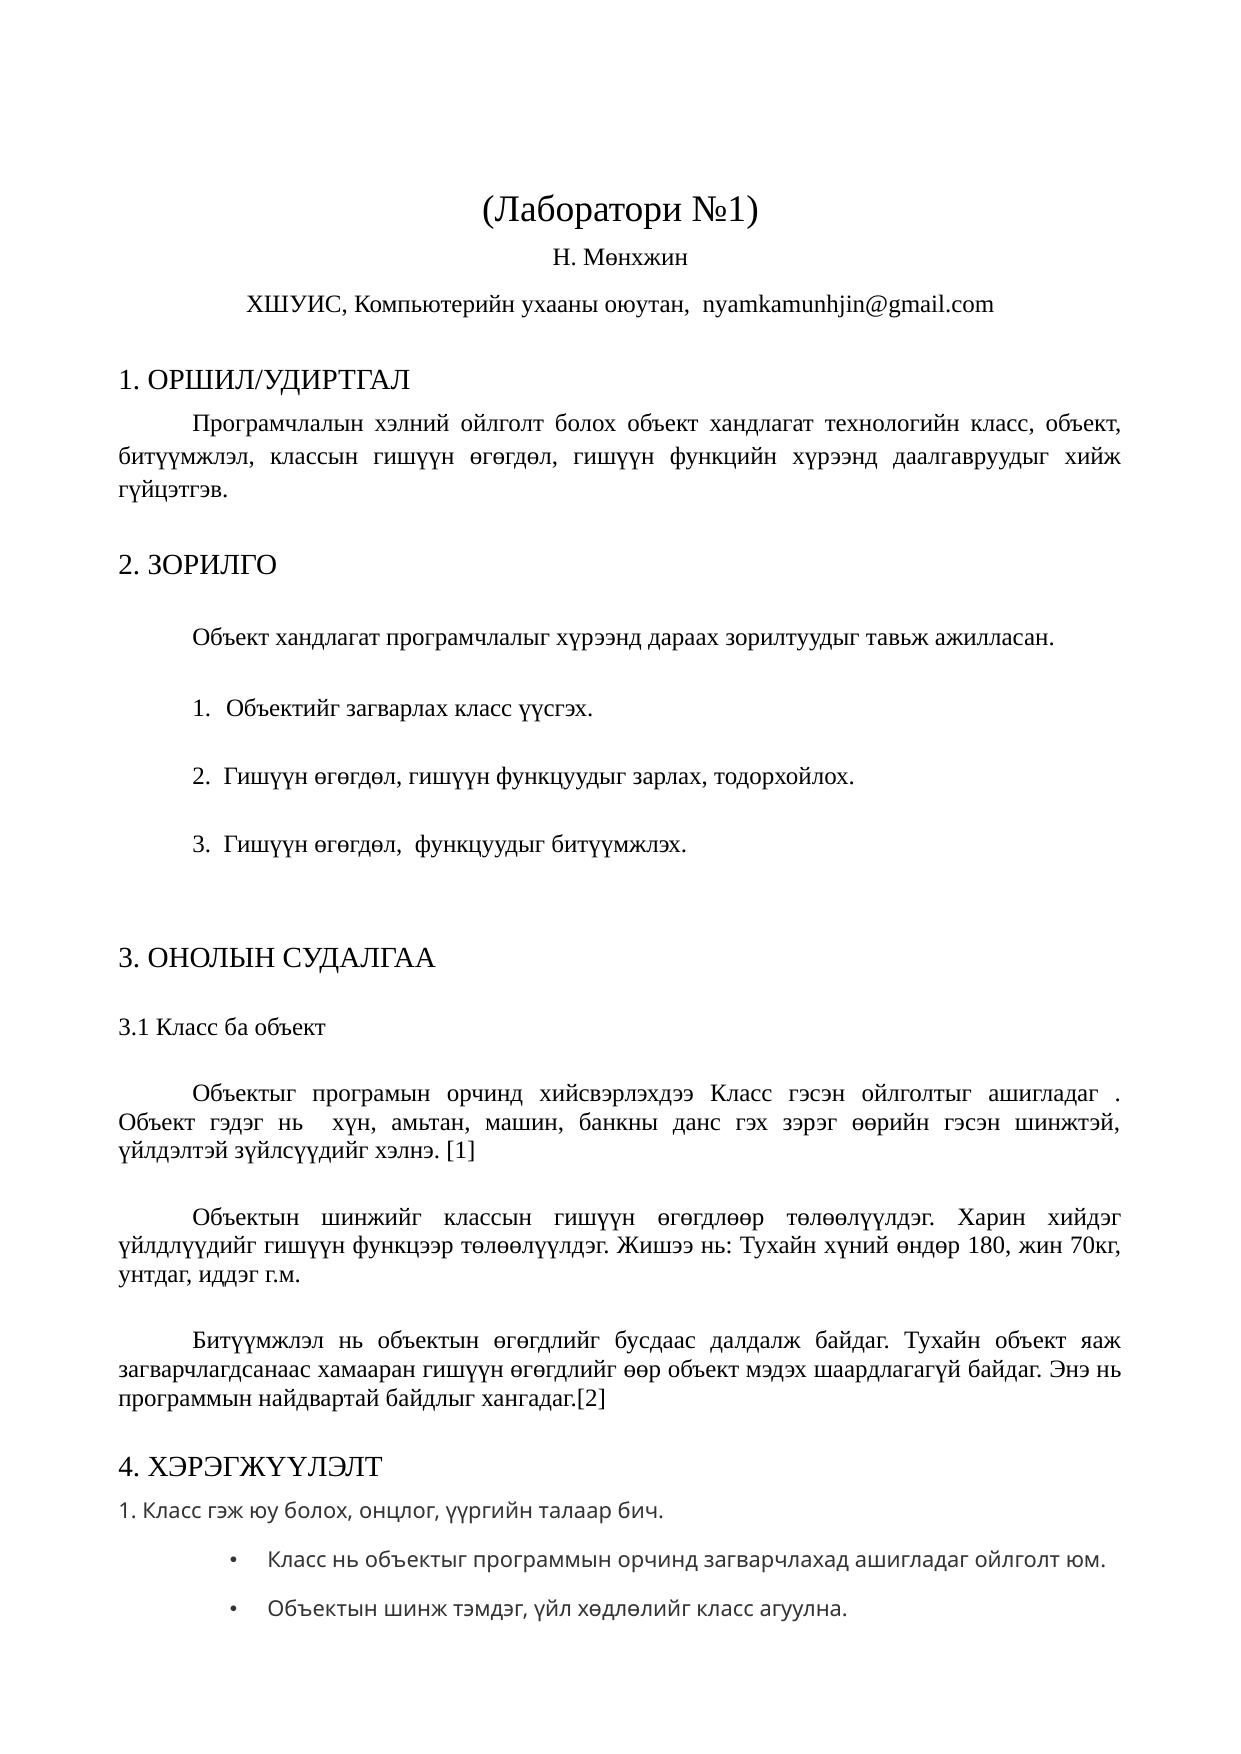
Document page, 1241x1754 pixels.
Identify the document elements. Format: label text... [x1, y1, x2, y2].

subtitle 1. ОРШИЛ/УДИРТГАЛ [118, 362, 1122, 396]
subtitle 3.1 Класс ба объект [118, 1012, 1122, 1040]
subtitle (Лаборатори №1) [118, 143, 1122, 229]
subtitle 2. Гишүүн өгөгдөл, гишүүн функцуудыг зарлах, тодорхойлох. [118, 761, 1122, 792]
text ХШУИС, Компьютерийн ухааны оюутан, nyamkamunhjin@gmail.com [118, 289, 1122, 318]
subtitle 3. Гишүүн өгөгдөл, функцуудыг битүүмжлэх. [118, 829, 1122, 858]
list Объектын шинж тэмдэг, үйл хөдлөлийг класс агуулна. [229, 1593, 1122, 1622]
subtitle Объектын шинжийг классын гишүүн өгөгдлөөр төлөөлүүлдэг. Харин хийдэг үйлдлүүдийг гишүүн функцээр төлөөлүүлдэг. Жишээ нь: Тухайн хүний өндөр 180, жин 70кг, унтдаг, иддэг г.м. [118, 1202, 1122, 1288]
subtitle 4. ХЭРЭГЖҮҮЛЭЛТ [118, 1449, 1122, 1483]
text 1. Класс гэж юу болох, онцлог, үүргийн талаар бич. [118, 1495, 1122, 1525]
subtitle 2. ЗОРИЛГО [118, 547, 1122, 580]
subtitle Битүүмжлэл нь объектын өгөгдлийг бусдаас далдалж байдаг. Тухайн объект яаж загварчлагдсанаас хамааран гишүүн өгөгдлийг өөр объект мэдэх шаардлагагүй байдаг. Энэ нь программын найдвартай байдлыг хангадаг.[2] [118, 1325, 1122, 1412]
subtitle Oбъект хандлагат програмчлалыг хүрээнд дараах зорилтуудыг тавьж ажилласан. [118, 618, 1122, 651]
list Класс нь объектыг программын орчинд загварчлахад ашигладаг ойлголт юм. [229, 1544, 1122, 1574]
subtitle 3. ОНОЛЫН СУДАЛГАА [118, 941, 1122, 974]
subtitle Объектыг програмын орчинд хийсвэрлэхдээ Класс гэсэн ойлголтыг ашигладаг . Объект гэдэг нь хүн, амьтан, машин, банкны данс гэх зэрэг өөрийн гэсэн шинжтэй, үйлдэлтэй зүйлсүүдийг хэлнэ. [1] [118, 1078, 1122, 1164]
text Н. Мөнхжин [118, 242, 1122, 271]
text Програмчлалын хэлний ойлголт болох объект хандлагат технологийн класс, объект, битүүмжлэл, классын гишүүн өгөгдөл, гишүүн функцийн хүрээнд даалгавруудыг хийж гүйцэтгэв. [118, 408, 1122, 503]
subtitle 1. Объектийг загварлах класс үүсгэх. [118, 689, 1122, 724]
